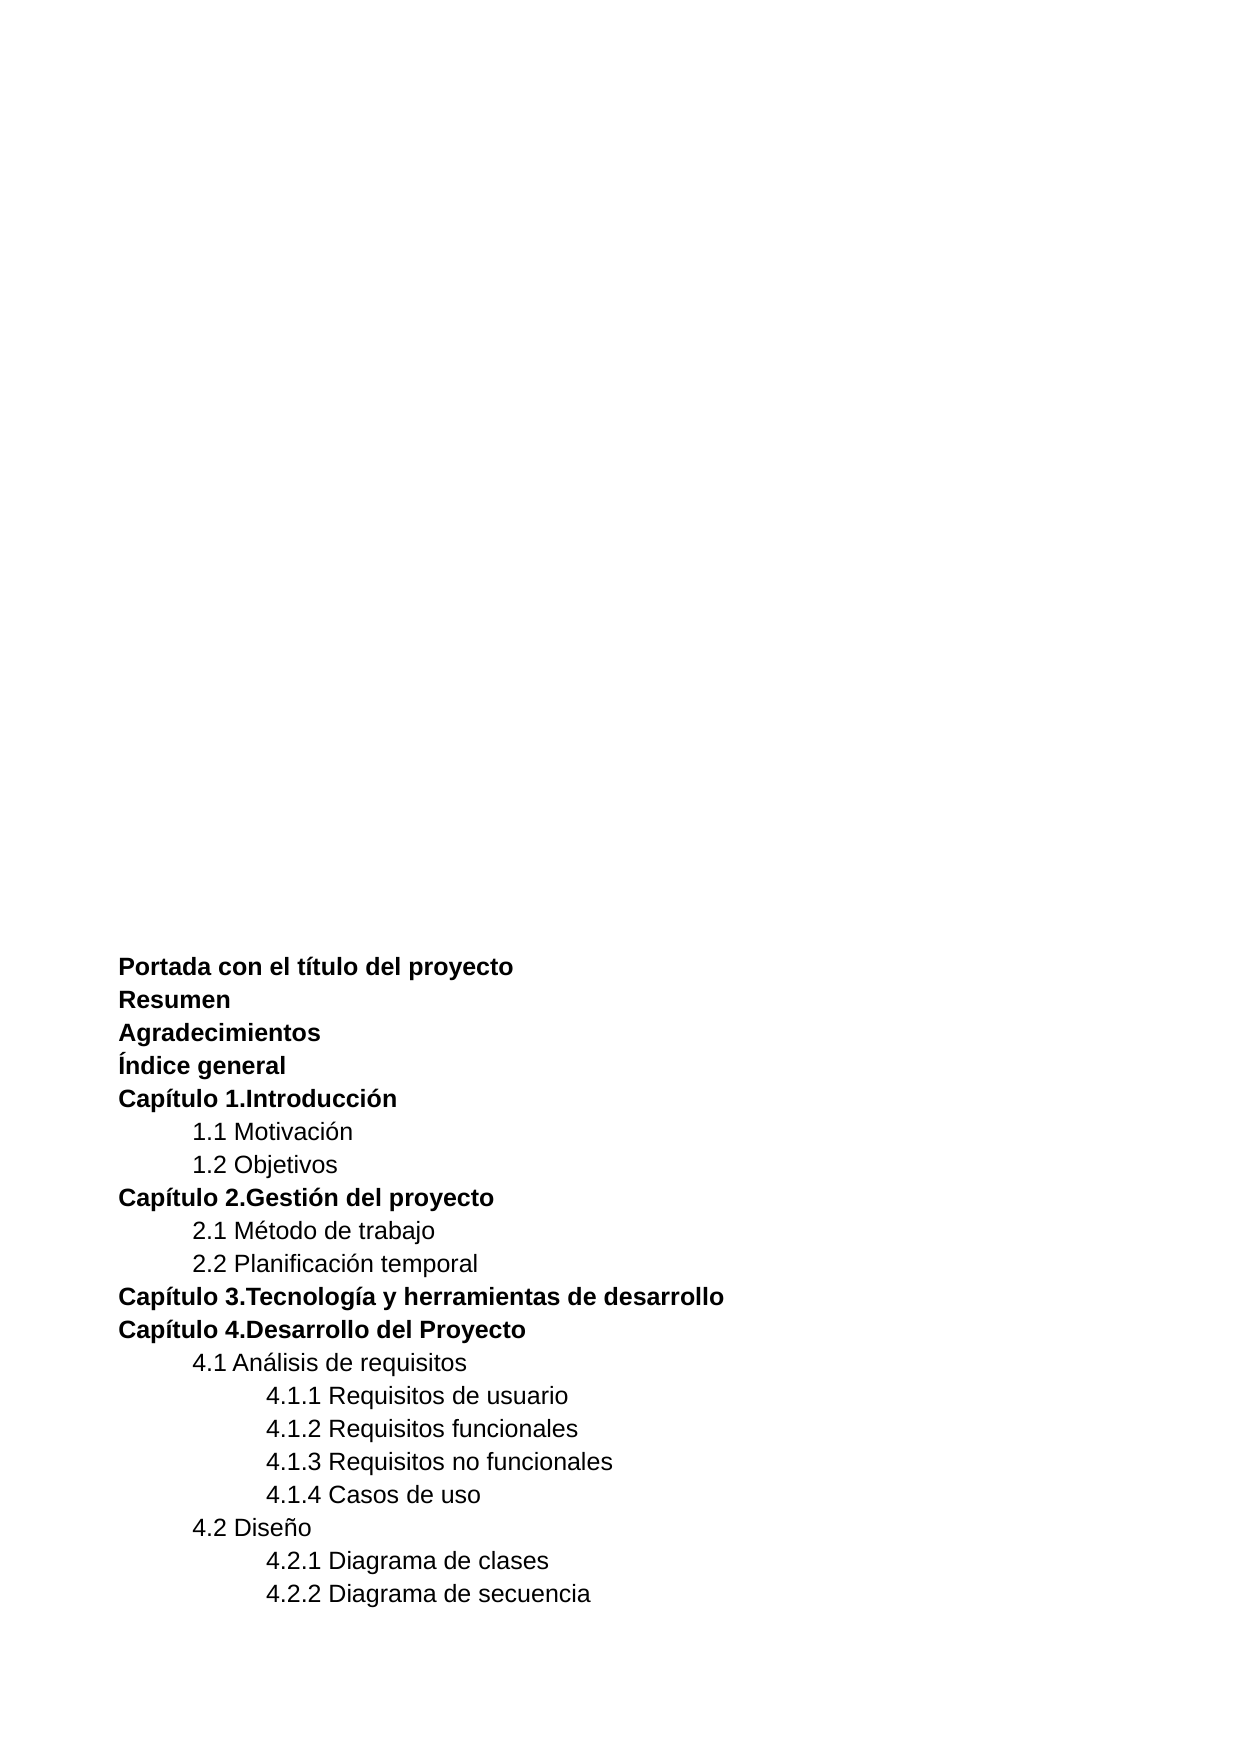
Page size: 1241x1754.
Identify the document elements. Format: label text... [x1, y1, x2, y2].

text Resumen [118, 985, 1122, 1014]
text 4.2.1 Diagrama de clases [118, 1546, 1122, 1575]
text 4.2.2 Diagrama de secuencia [118, 1579, 1122, 1608]
text 4.1.3 Requisitos no funcionales [118, 1447, 1122, 1476]
text 2.1 Método de trabajo [118, 1216, 1122, 1245]
text 4.1.1 Requisitos de usuario [118, 1381, 1122, 1410]
text 1.2 Objetivos [118, 1150, 1122, 1179]
text Capítulo 3.Tecnología y herramientas de desarrollo [118, 1282, 1122, 1311]
text 1.1 Motivación [118, 1117, 1122, 1146]
text Capítulo 2.Gestión del proyecto [118, 1183, 1122, 1212]
text Portada con el título del proyecto [118, 952, 1122, 981]
text 4.2 Diseño [118, 1513, 1122, 1542]
text Agradecimientos [118, 1018, 1122, 1047]
text Capítulo 4.Desarrollo del Proyecto [118, 1315, 1122, 1344]
text 4.1.4 Casos de uso [118, 1480, 1122, 1509]
text Capítulo 1.Introducción [118, 1084, 1122, 1113]
text Índice general [118, 1051, 1122, 1080]
text 4.1 Análisis de requisitos [118, 1348, 1122, 1377]
text 2.2 Planificación temporal [118, 1249, 1122, 1278]
text 4.1.2 Requisitos funcionales [118, 1414, 1122, 1443]
